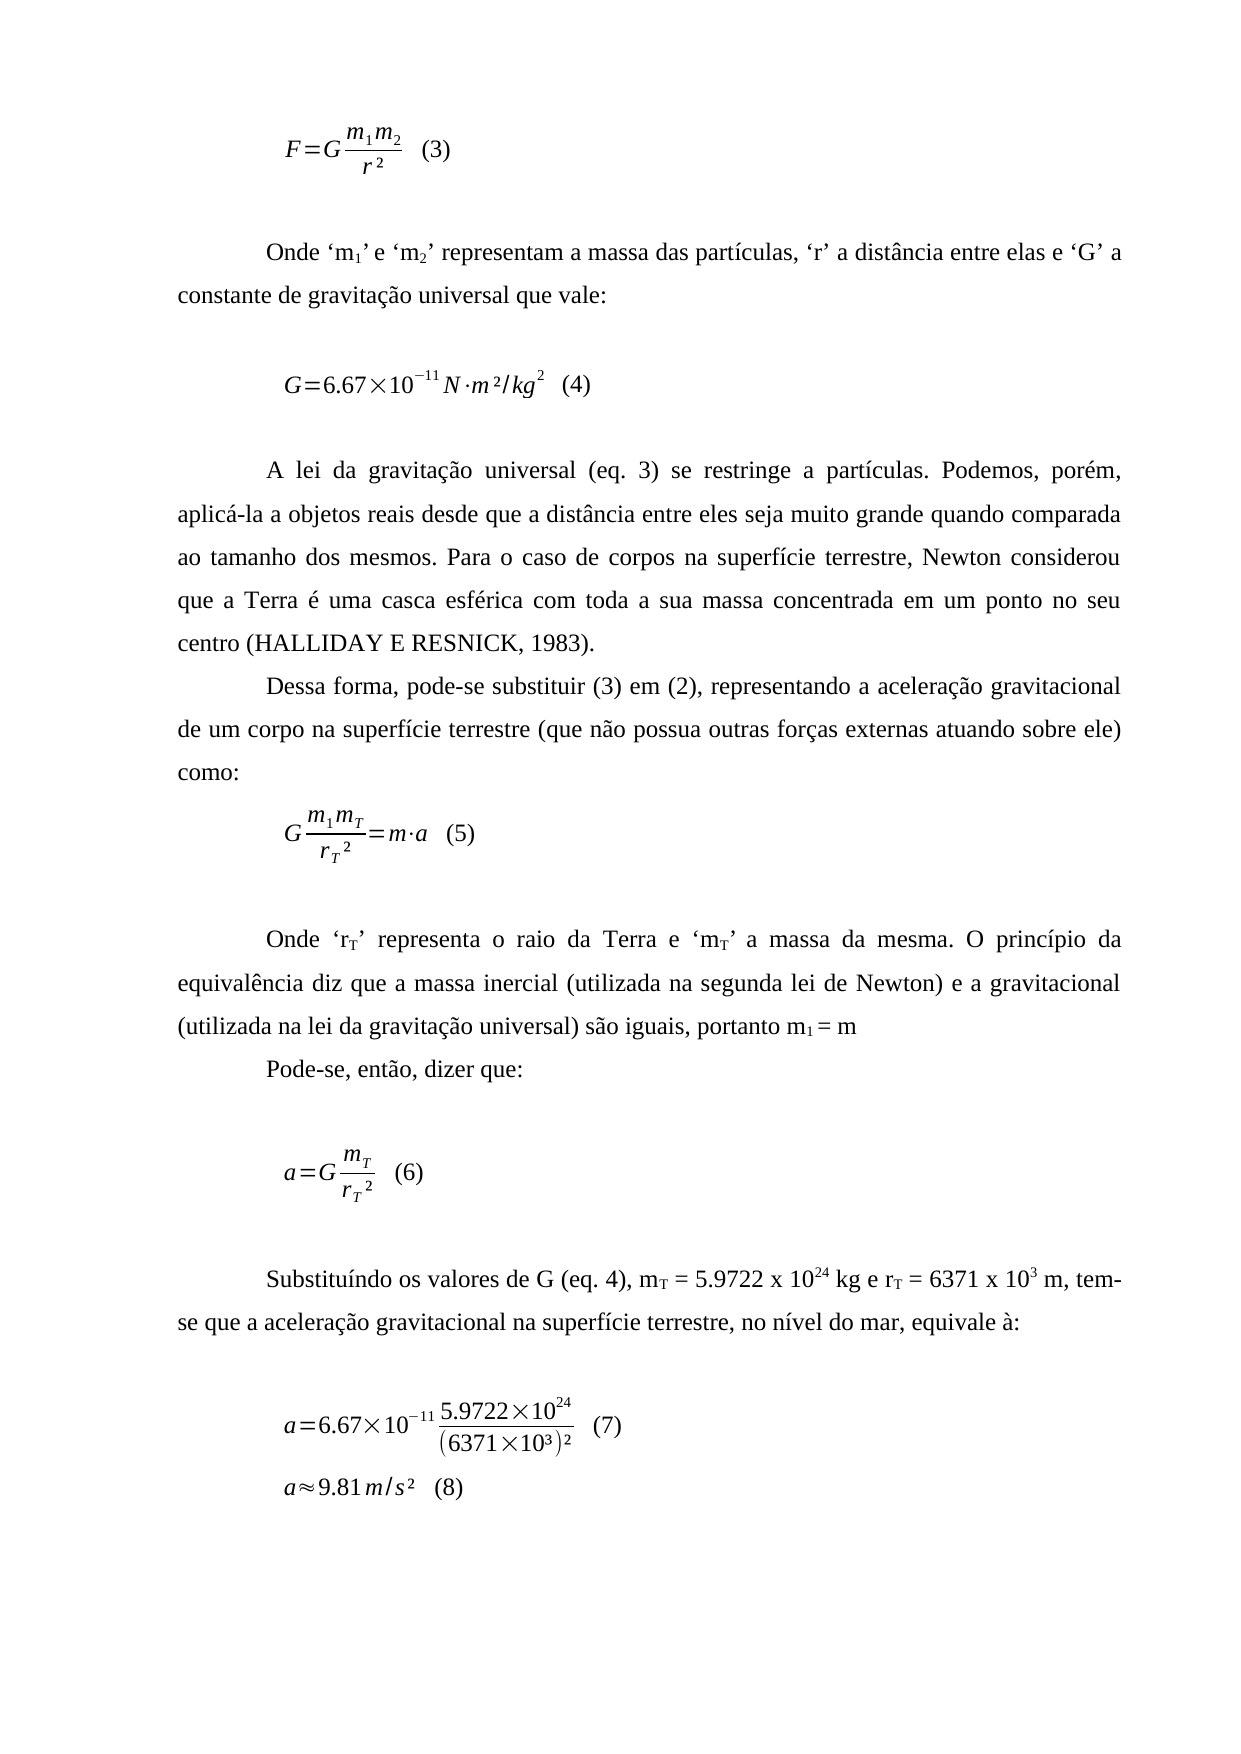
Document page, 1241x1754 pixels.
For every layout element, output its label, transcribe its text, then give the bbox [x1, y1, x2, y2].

text (4) [0, 367, 1240, 398]
text (7) [0, 1393, 1240, 1458]
text (6) [0, 1140, 1240, 1206]
text (5) [0, 801, 1240, 867]
text Onde ‘rT’ representa o raio da Terra e ‘mT’ a massa da mesma. O princípio da equivalência diz que a massa inercial (utilizada na segunda lei de Newton) e a gravitacional (utilizada na lei da gravitação universal) são iguais, portanto m1 = m [0, 924, 1240, 1039]
text A lei da gravitação universal (eq. 3) se restringe a partículas. Podemos, porém, aplicá-la a objetos reais desde que a distância entre eles seja muito grande quando comparada ao tamanho dos mesmos. Para o caso de corpos na superfície terrestre, Newton considerou que a Terra é uma casca esférica com toda a sua massa concentrada em um ponto no seu centro (HALLIDAY E RESNICK, 1983). [0, 456, 1240, 657]
text Pode-se, então, dizer que: [0, 1054, 1240, 1083]
text (3) [177, 117, 1122, 180]
text Substituíndo os valores de G (eq. 4), mT = 5.9722 x 1024 kg e rT = 6371 x 103 m, tem-se que a aceleração gravitacional na superfície terrestre, no nível do mar, equivale à: [0, 1264, 1240, 1336]
text Onde ‘m1’ e ‘m2’ representam a massa das partículas, ‘r’ a distância entre elas e ‘G’ a constante de gravitação universal que vale: [0, 237, 1240, 309]
text Dessa forma, pode-se substituir (3) em (2), representando a aceleração gravitacional de um corpo na superfície terrestre (que não possua outras forças externas atuando sobre ele) como: [0, 671, 1240, 786]
text (8) [0, 1472, 1240, 1501]
